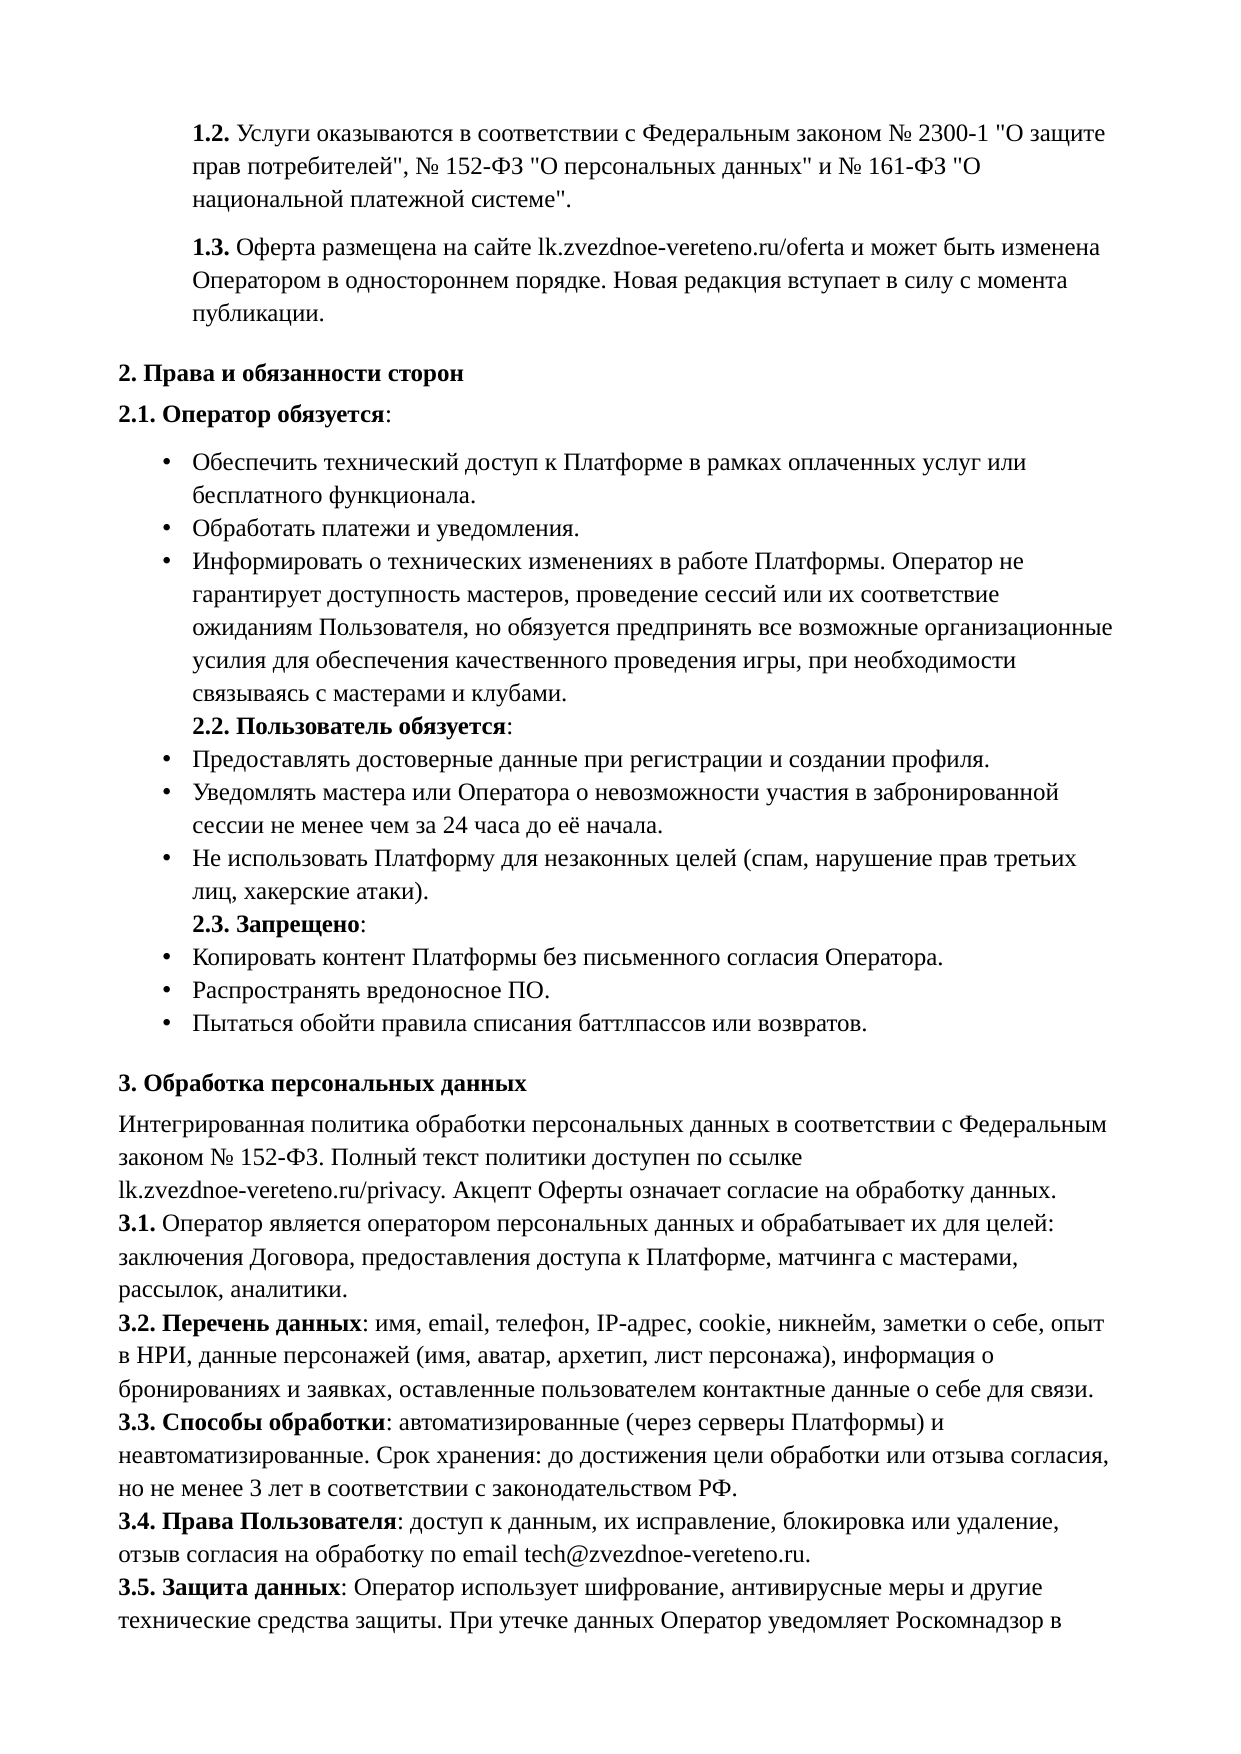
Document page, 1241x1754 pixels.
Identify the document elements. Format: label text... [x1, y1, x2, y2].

list Информировать о технических изменениях в работе Платформы. Оператор не гарантирует доступность мастеров, проведение сессий или их соответствие ожиданиям Пользователя, но обязуется предпринять все возможные организационные усилия для обеспечения качественного проведения игры, при необходимости связываясь с мастерами и клубами. [162, 546, 1122, 707]
list 2.2. Пользователь обязуется: [162, 711, 1122, 740]
subtitle 2. Права и обязанности сторон [118, 358, 1122, 387]
list Уведомлять мастера или Оператора о невозможности участия в забронированной сессии не менее чем за 24 часа до её начала. [162, 777, 1122, 839]
list 1.3. Оферта размещена на сайте lk.zvezdnoe-vereteno.ru/oferta и может быть изменена Оператором в одностороннем порядке. Новая редакция вступает в силу с момента публикации. [162, 232, 1122, 327]
list Не использовать Платформу для незаконных целей (спам, нарушение прав третьих лиц, хакерские атаки). 2.3. Запрещено: [162, 843, 1122, 938]
text Интегрированная политика обработки персональных данных в соответствии с Федеральным законом № 152-ФЗ. Полный текст политики доступен по ссылке lk.zvezdnoe-vereteno.ru/privacy. Акцепт Оферты означает согласие на обработку данных. 3.1. Оператор является оператором персональных данных и обрабатывает их для целей: заключения Договора, предоставления доступа к Платформе, матчинга с мастерами, рассылок, аналитики. 3.2. Перечень данных: имя, email, телефон, IP-адрес, cookie, никнейм, заметки о себе, опыт в НРИ, данные персонажей (имя, аватар, архетип, лист персонажа), информация о бронированиях и заявках, оставленные пользователем контактные данные о себе для связи. 3.3. Способы обработки: автоматизированные (через серверы Платформы) и неавтоматизированные. Срок хранения: до достижения цели обработки или отзыва согласия, но не менее 3 лет в соответствии с законодательством РФ. 3.4. Права Пользователя: доступ к данным, их исправление, блокировка или удаление, отзыв согласия на обработку по email tech@zvezdnoe-vereteno.ru. 3.5. Защита данных: Оператор использует шифрование, антивирусные меры и другие технические средства защиты. При утечке данных Оператор уведомляет Роскомнадзор в [118, 1109, 1122, 1633]
subtitle 3. Обработка персональных данных [118, 1068, 1122, 1097]
list Предоставлять достоверные данные при регистрации и создании профиля. [162, 744, 1122, 773]
list Обработать платежи и уведомления. [162, 513, 1122, 542]
list Пытаться обойти правила списания баттлпассов или возвратов. [162, 1008, 1122, 1037]
list Копировать контент Платформы без письменного согласия Оператора. [162, 942, 1122, 971]
list 1.2. Услуги оказываются в соответствии с Федеральным законом № 2300-1 "О защите прав потребителей", № 152-ФЗ "О персональных данных" и № 161-ФЗ "О национальной платежной системе". [162, 118, 1122, 213]
list Распространять вредоносное ПО. [162, 975, 1122, 1004]
text 2.1. Оператор обязуется: [118, 399, 1122, 428]
list Обеспечить технический доступ к Платформе в рамках оплаченных услуг или бесплатного функционала. [162, 447, 1122, 508]
